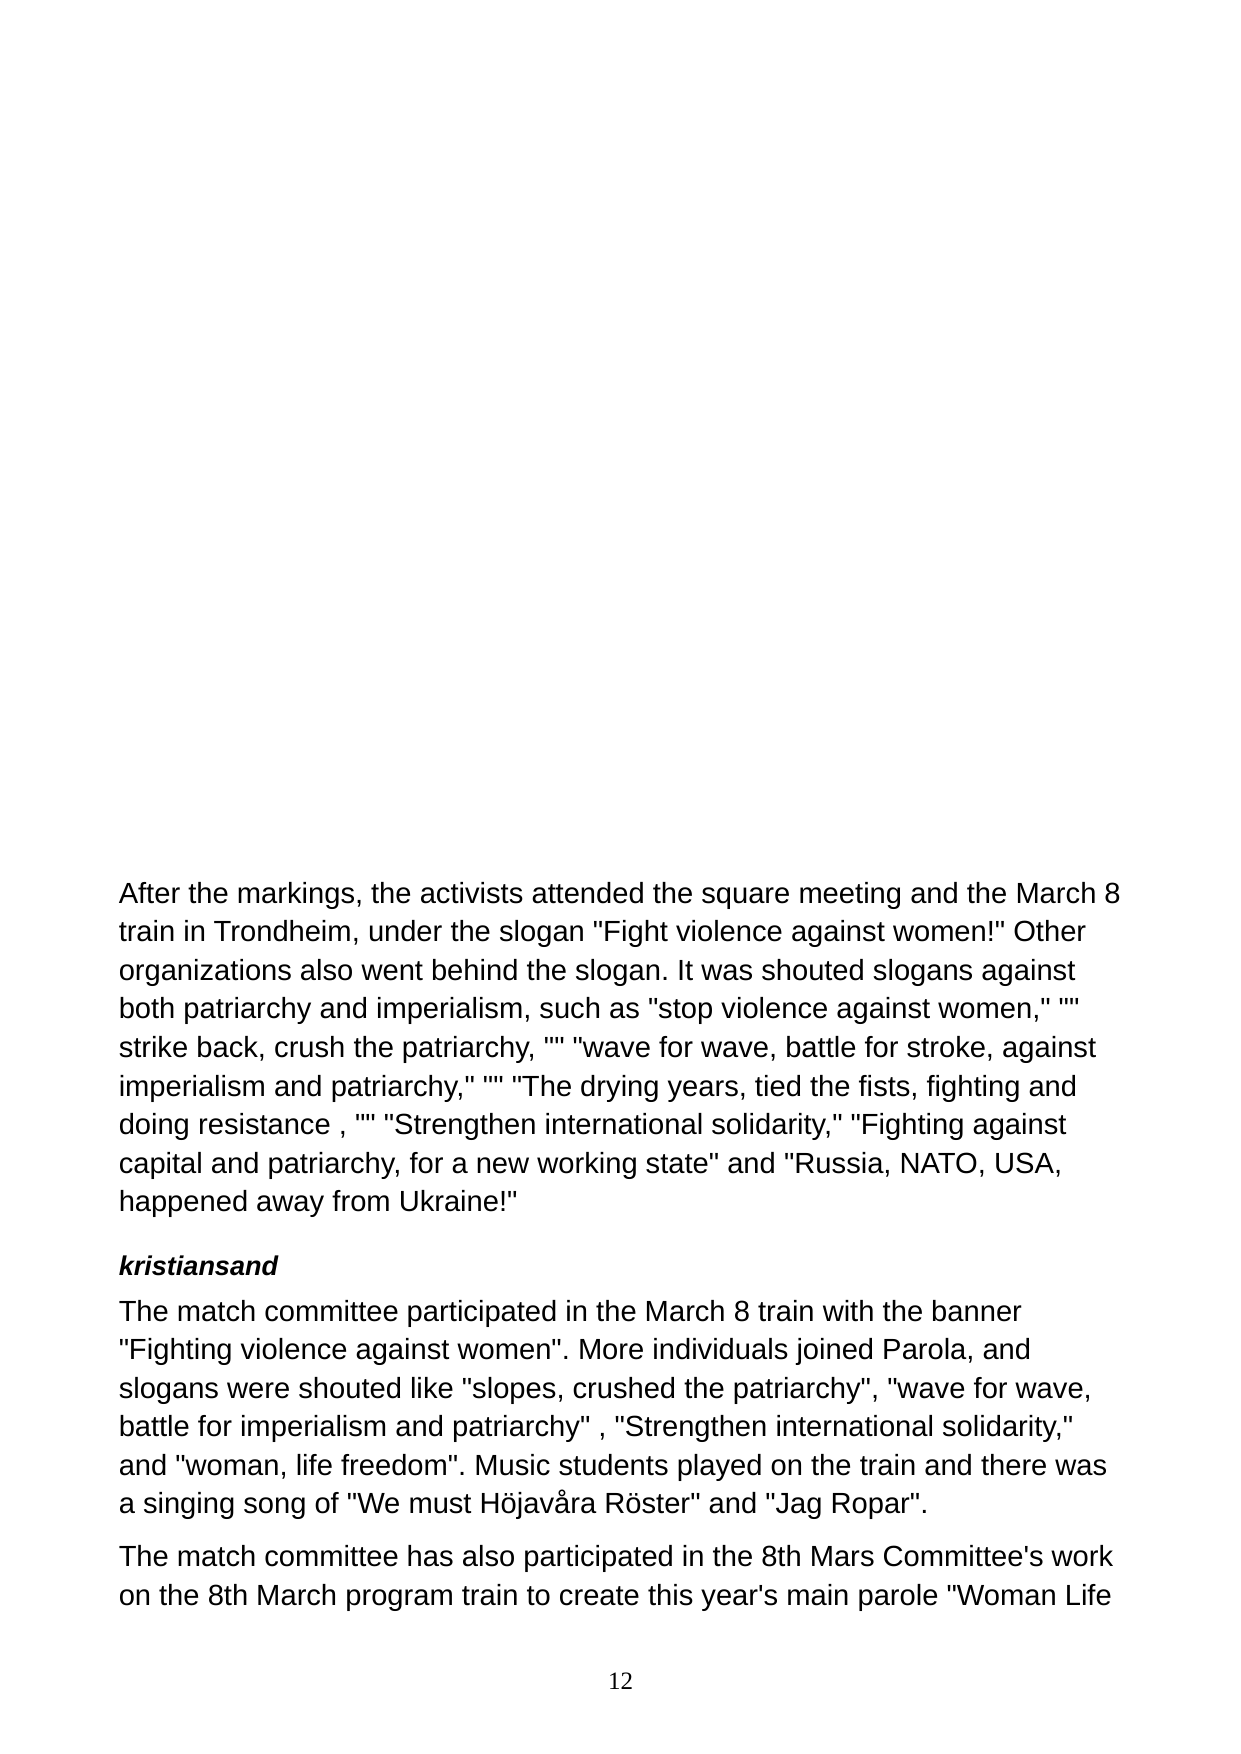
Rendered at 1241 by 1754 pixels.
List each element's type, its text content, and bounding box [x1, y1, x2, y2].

text After the markings, the activists attended the square meeting and the March 8 train in Trondheim, under the slogan "Fight violence against women!" Other organizations also went behind the slogan. It was shouted slogans against both patriarchy and imperialism, such as "stop violence against women," "" strike back, crush the patriarchy, "" "wave for wave, battle for stroke, against imperialism and patriarchy," "" "The drying years, tied the fists, fighting and doing resistance , "" "Strengthen international solidarity," "Fighting against capital and patriarchy, for a new working state" and "Russia, NATO, USA, happened away from Ukraine!" [118, 118, 1122, 1218]
subtitle kristiansand [118, 1250, 1122, 1281]
text The match committee participated in the March 8 train with the banner "Fighting violence against women". More individuals joined Parola, and slogans were shouted like "slopes, crushed the patriarchy", "wave for wave, battle for imperialism and patriarchy" , "Strengthen international solidarity," and "woman, life freedom". Music students played on the train and there was a singing song of "We must Höjavåra Röster" and "Jag Ropar". [118, 1294, 1122, 1520]
text The match committee has also participated in the 8th Mars Committee's work on the 8th March program train to create this year's main parole "Woman Life [118, 1539, 1122, 1612]
